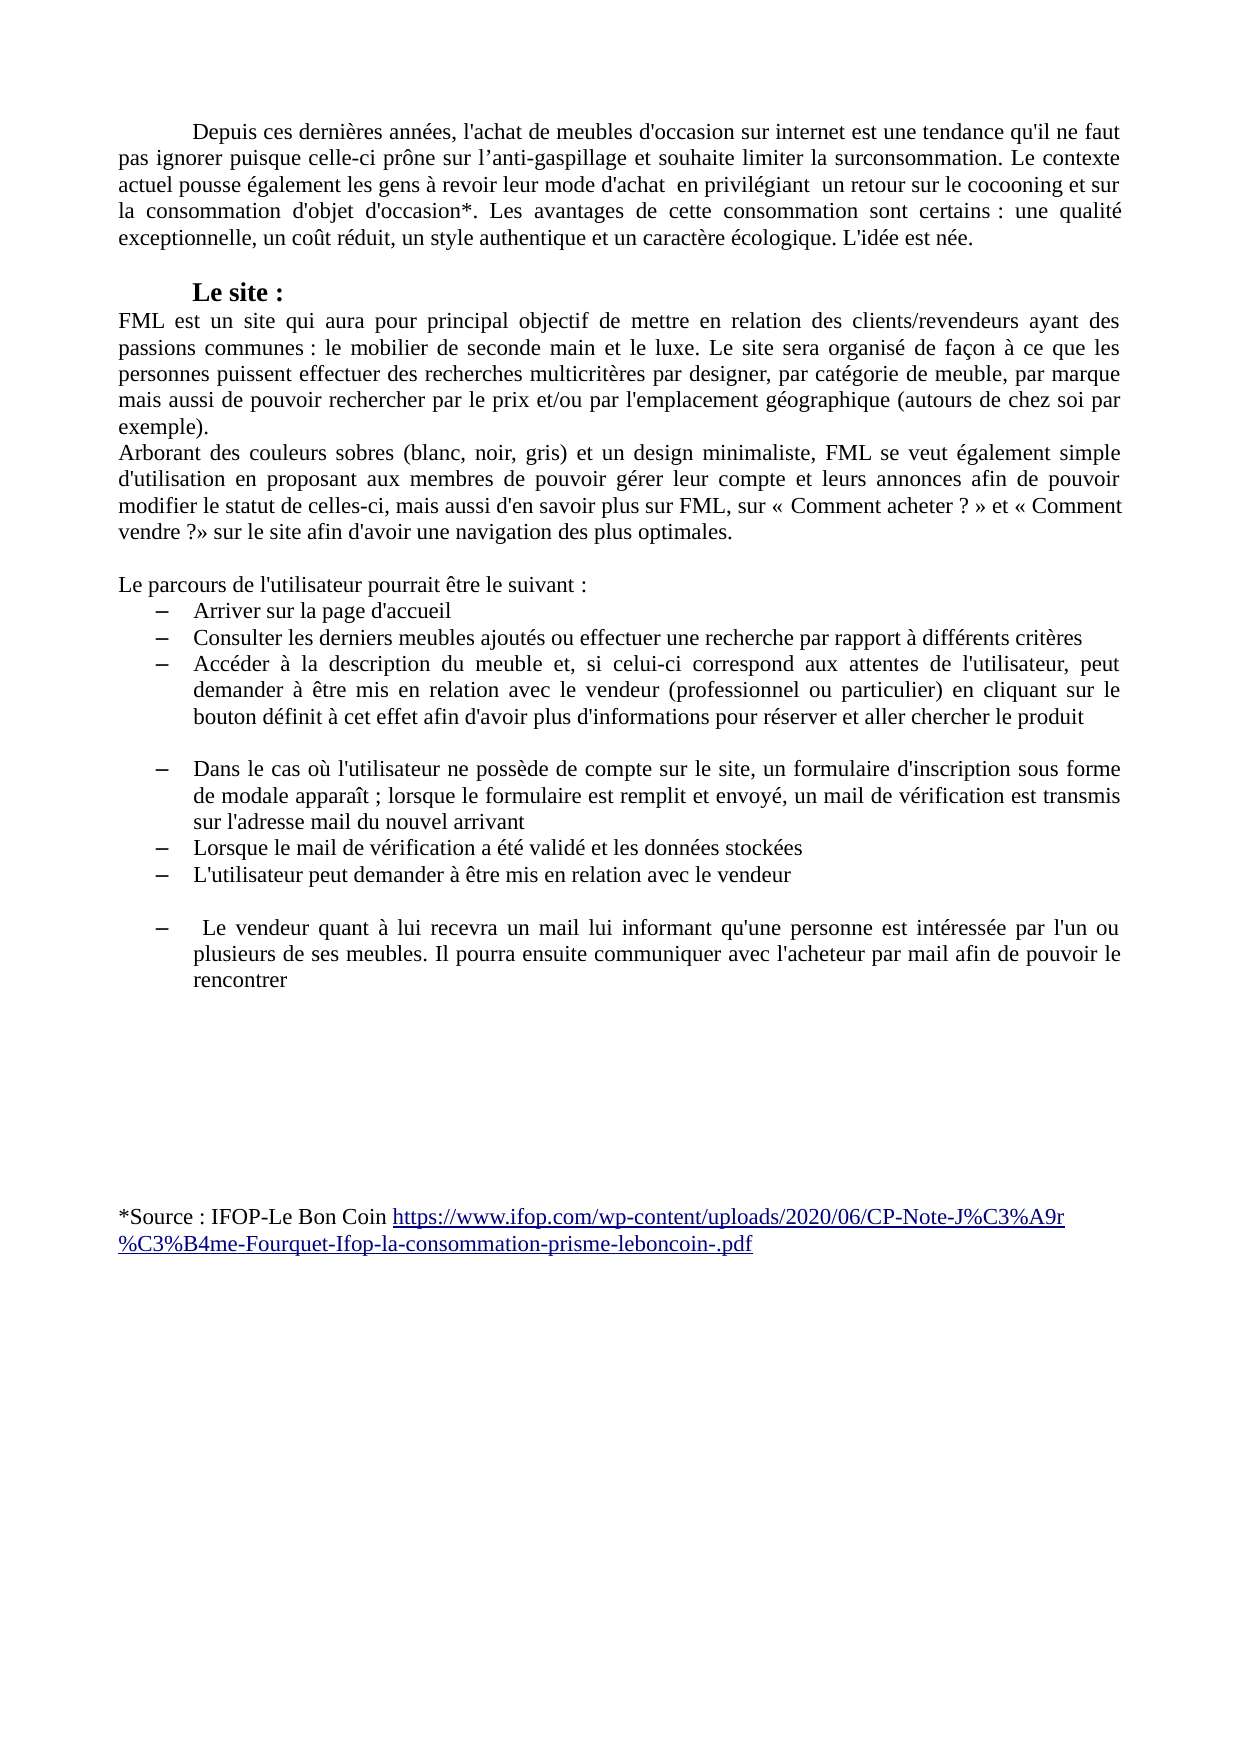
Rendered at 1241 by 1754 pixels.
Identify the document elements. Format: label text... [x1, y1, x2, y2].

text Le parcours de l'utilisateur pourrait être le suivant : [118, 571, 1122, 597]
list Lorsque le mail de vérification a été validé et les données stockées [156, 834, 1122, 861]
list Arriver sur la page d'accueil [156, 597, 1122, 624]
list L'utilisateur peut demander à être mis en relation avec le vendeur [156, 861, 1122, 887]
text Le site : [118, 276, 1122, 307]
text FML est un site qui aura pour principal objectif de mettre en relation des clients/revendeurs ayant des passions communes : le mobilier de seconde main et le luxe. Le site sera organisé de façon à ce que les personnes puissent effectuer des recherches multicritères par designer, par catégorie de meuble, par marque mais aussi de pouvoir rechercher par le prix et/ou par l'emplacement géographique (autours de chez soi par exemple). [118, 307, 1122, 439]
list Le vendeur quant à lui recevra un mail lui informant qu'une personne est intéressée par l'un ou plusieurs de ses meubles. Il pourra ensuite communiquer avec l'acheteur par mail afin de pouvoir le rencontrer [156, 913, 1122, 993]
list Dans le cas où l'utilisateur ne possède de compte sur le site, un formulaire d'inscription sous forme de modale apparaît ; lorsque le formulaire est remplit et envoyé, un mail de vérification est transmis sur l'adresse mail du nouvel arrivant [156, 755, 1122, 834]
list Consulter les derniers meubles ajoutés ou effectuer une recherche par rapport à différents critères [156, 624, 1122, 650]
list Accéder à la description du meuble et, si celui-ci correspond aux attentes de l'utilisateur, peut demander à être mis en relation avec le vendeur (professionnel ou particulier) en cliquant sur le bouton définit à cet effet afin d'avoir plus d'informations pour réserver et aller chercher le produit [156, 650, 1122, 729]
text Arborant des couleurs sobres (blanc, noir, gris) et un design minimaliste, FML se veut également simple d'utilisation en proposant aux membres de pouvoir gérer leur compte et leurs annonces afin de pouvoir modifier le statut de celles-ci, mais aussi d'en savoir plus sur FML, sur « Comment acheter ? » et « Comment vendre ?» sur le site afin d'avoir une navigation des plus optimales. [118, 439, 1122, 544]
text *Source : IFOP-Le Bon Coin https://www.ifop.com/wp-content/uploads/2020/06/CP-Note-J%C3%A9r%C3%B4me-Fourquet-Ifop-la-consommation-prisme-leboncoin-.pdf [118, 1203, 1122, 1256]
text Depuis ces dernières années, l'achat de meubles d'occasion sur internet est une tendance qu'il ne faut pas ignorer puisque celle-ci prône sur l’anti-gaspillage et souhaite limiter la surconsommation. Le contexte actuel pousse également les gens à revoir leur mode d'achat en privilégiant un retour sur le cocooning et sur la consommation d'objet d'occasion*. Les avantages de cette consommation sont certains : une qualité exceptionnelle, un coût réduit, un style authentique et un caractère écologique. L'idée est née. [118, 118, 1122, 250]
